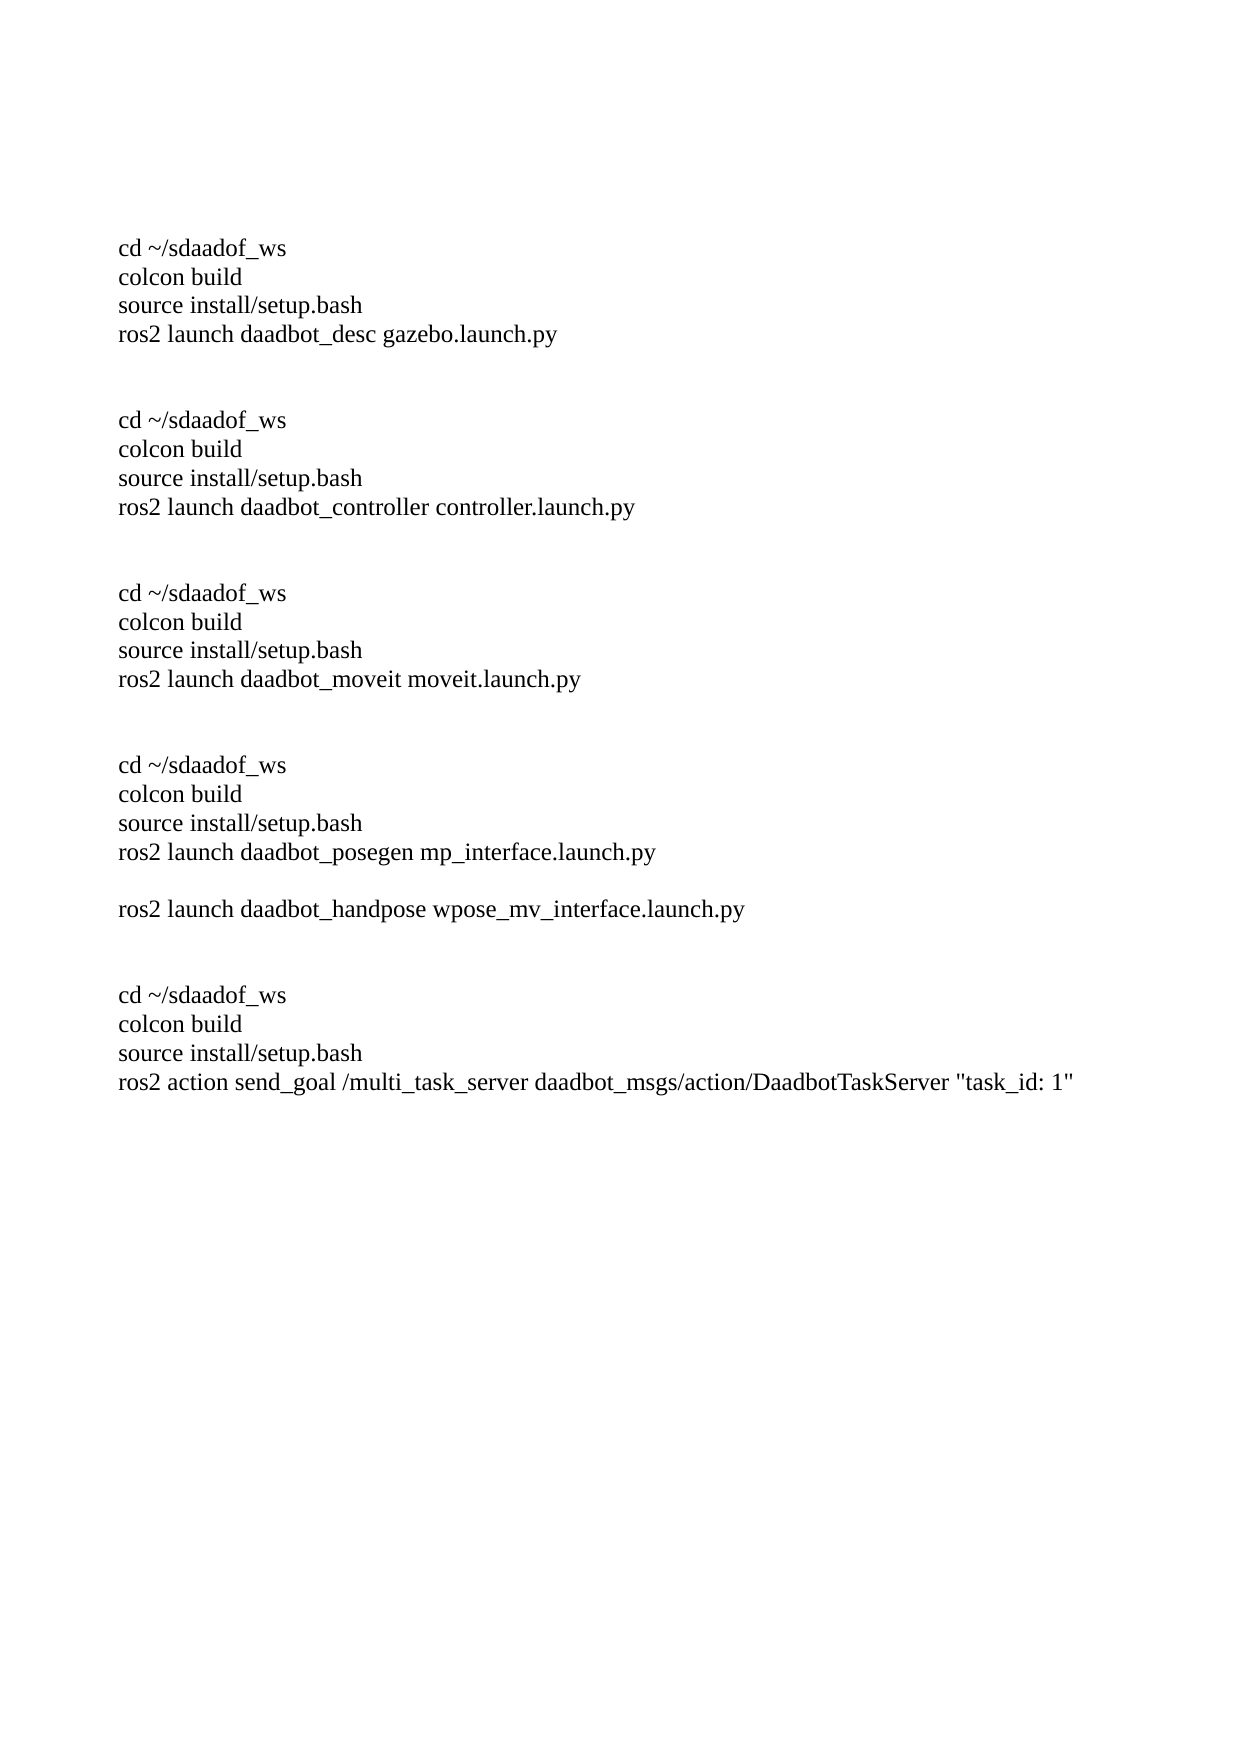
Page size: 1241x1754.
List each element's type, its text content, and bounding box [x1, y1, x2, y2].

text ros2 launch daadbot_controller controller.launch.py [118, 492, 1122, 521]
text cd ~/sdaadof_ws [118, 981, 1122, 1009]
text cd ~/sdaadof_ws [118, 406, 1122, 434]
text source install/setup.bash [118, 1038, 1122, 1067]
text ros2 launch daadbot_moveit moveit.launch.py [118, 664, 1122, 693]
text colcon build [118, 434, 1122, 463]
text ros2 launch daadbot_desc gazebo.launch.py [118, 319, 1122, 348]
text ros2 launch daadbot_posegen mp_interface.launch.py [118, 837, 1122, 866]
text colcon build [118, 262, 1122, 291]
text cd ~/sdaadof_ws [118, 751, 1122, 779]
text source install/setup.bash [118, 291, 1122, 319]
text ros2 launch daadbot_handpose wpose_mv_interface.launch.py [118, 894, 1122, 923]
text cd ~/sdaadof_ws [118, 578, 1122, 607]
text source install/setup.bash [118, 636, 1122, 664]
text cd ~/sdaadof_ws [118, 233, 1122, 262]
text colcon build [118, 1009, 1122, 1038]
text source install/setup.bash [118, 463, 1122, 492]
text ros2 action send_goal /multi_task_server daadbot_msgs/action/DaadbotTaskServer "task_id: 1" [118, 1067, 1122, 1096]
text source install/setup.bash [118, 808, 1122, 837]
text colcon build [118, 779, 1122, 808]
text colcon build [118, 607, 1122, 636]
